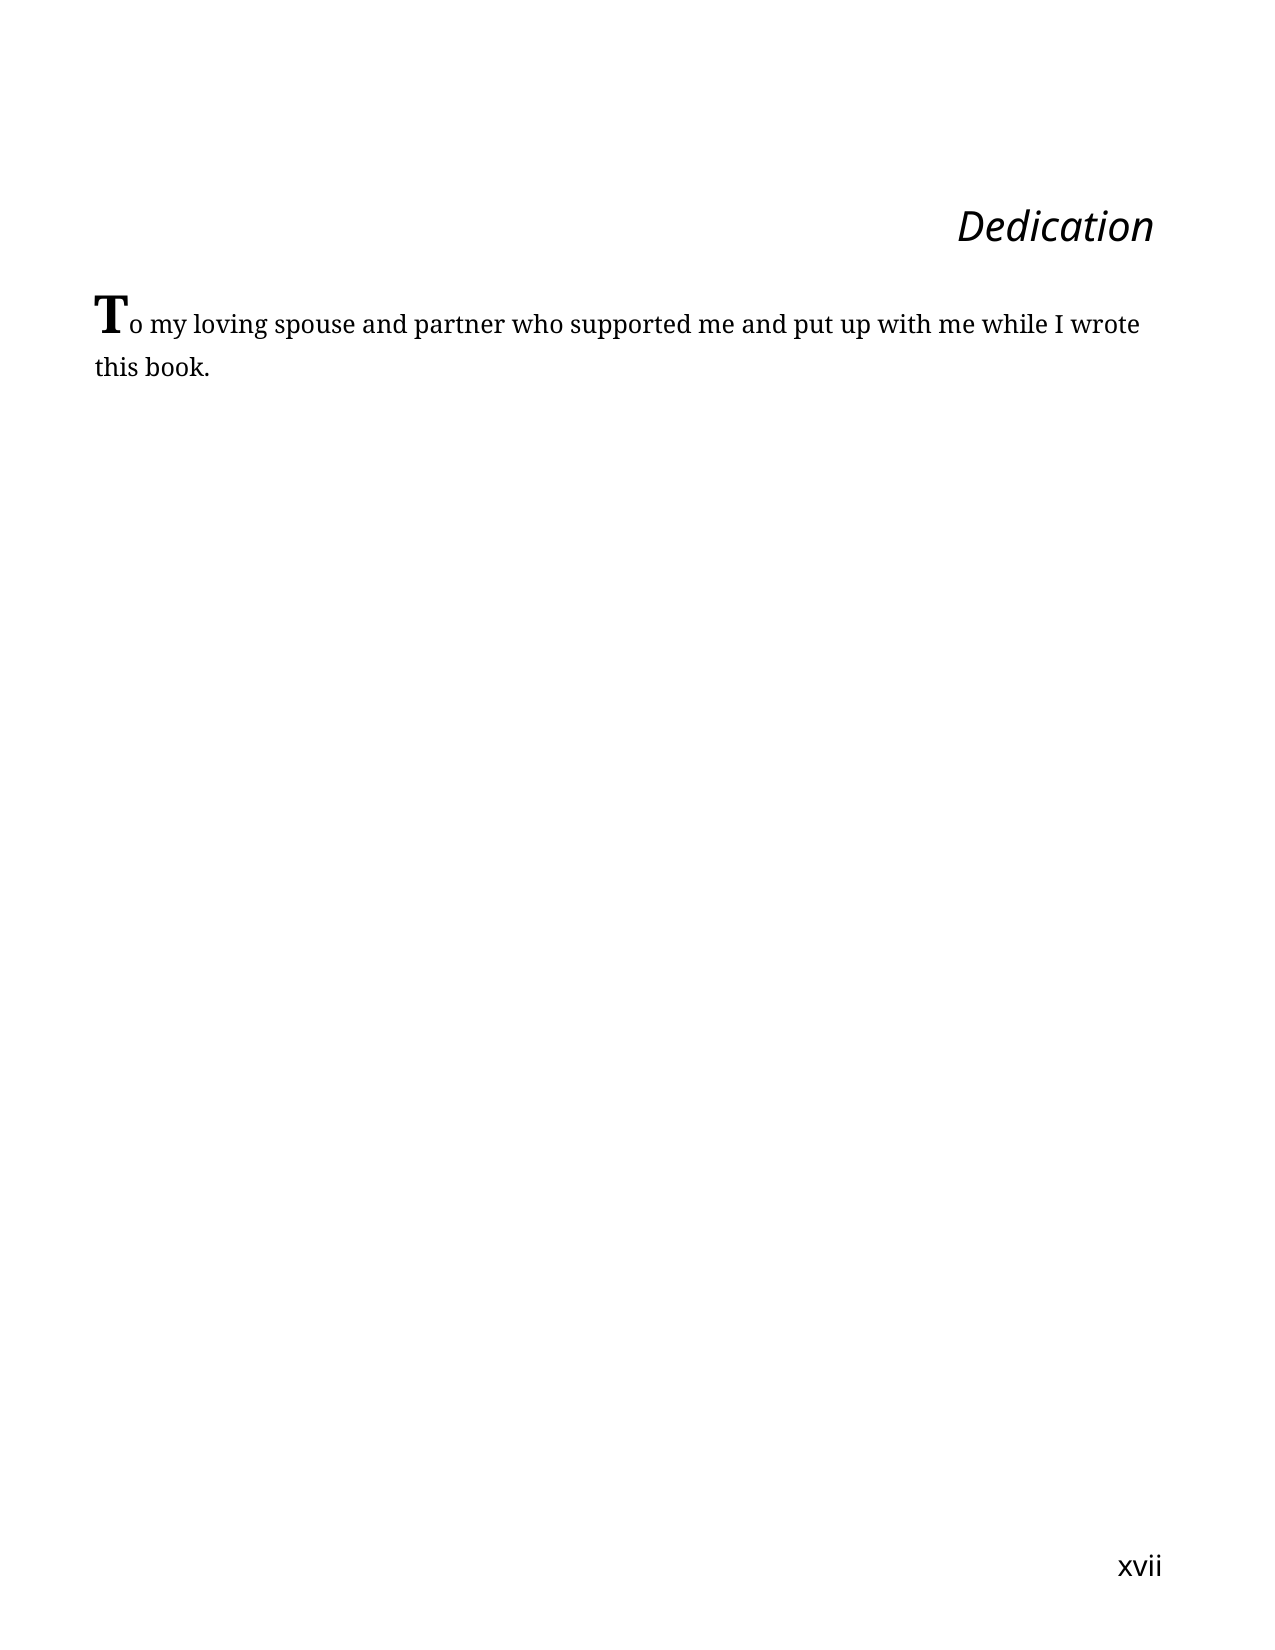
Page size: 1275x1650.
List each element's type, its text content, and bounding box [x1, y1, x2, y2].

text To my loving spouse and partner who supported me and put up with me while I wrote this book. [94, 278, 1162, 383]
subtitle Dedication [94, 194, 1162, 257]
